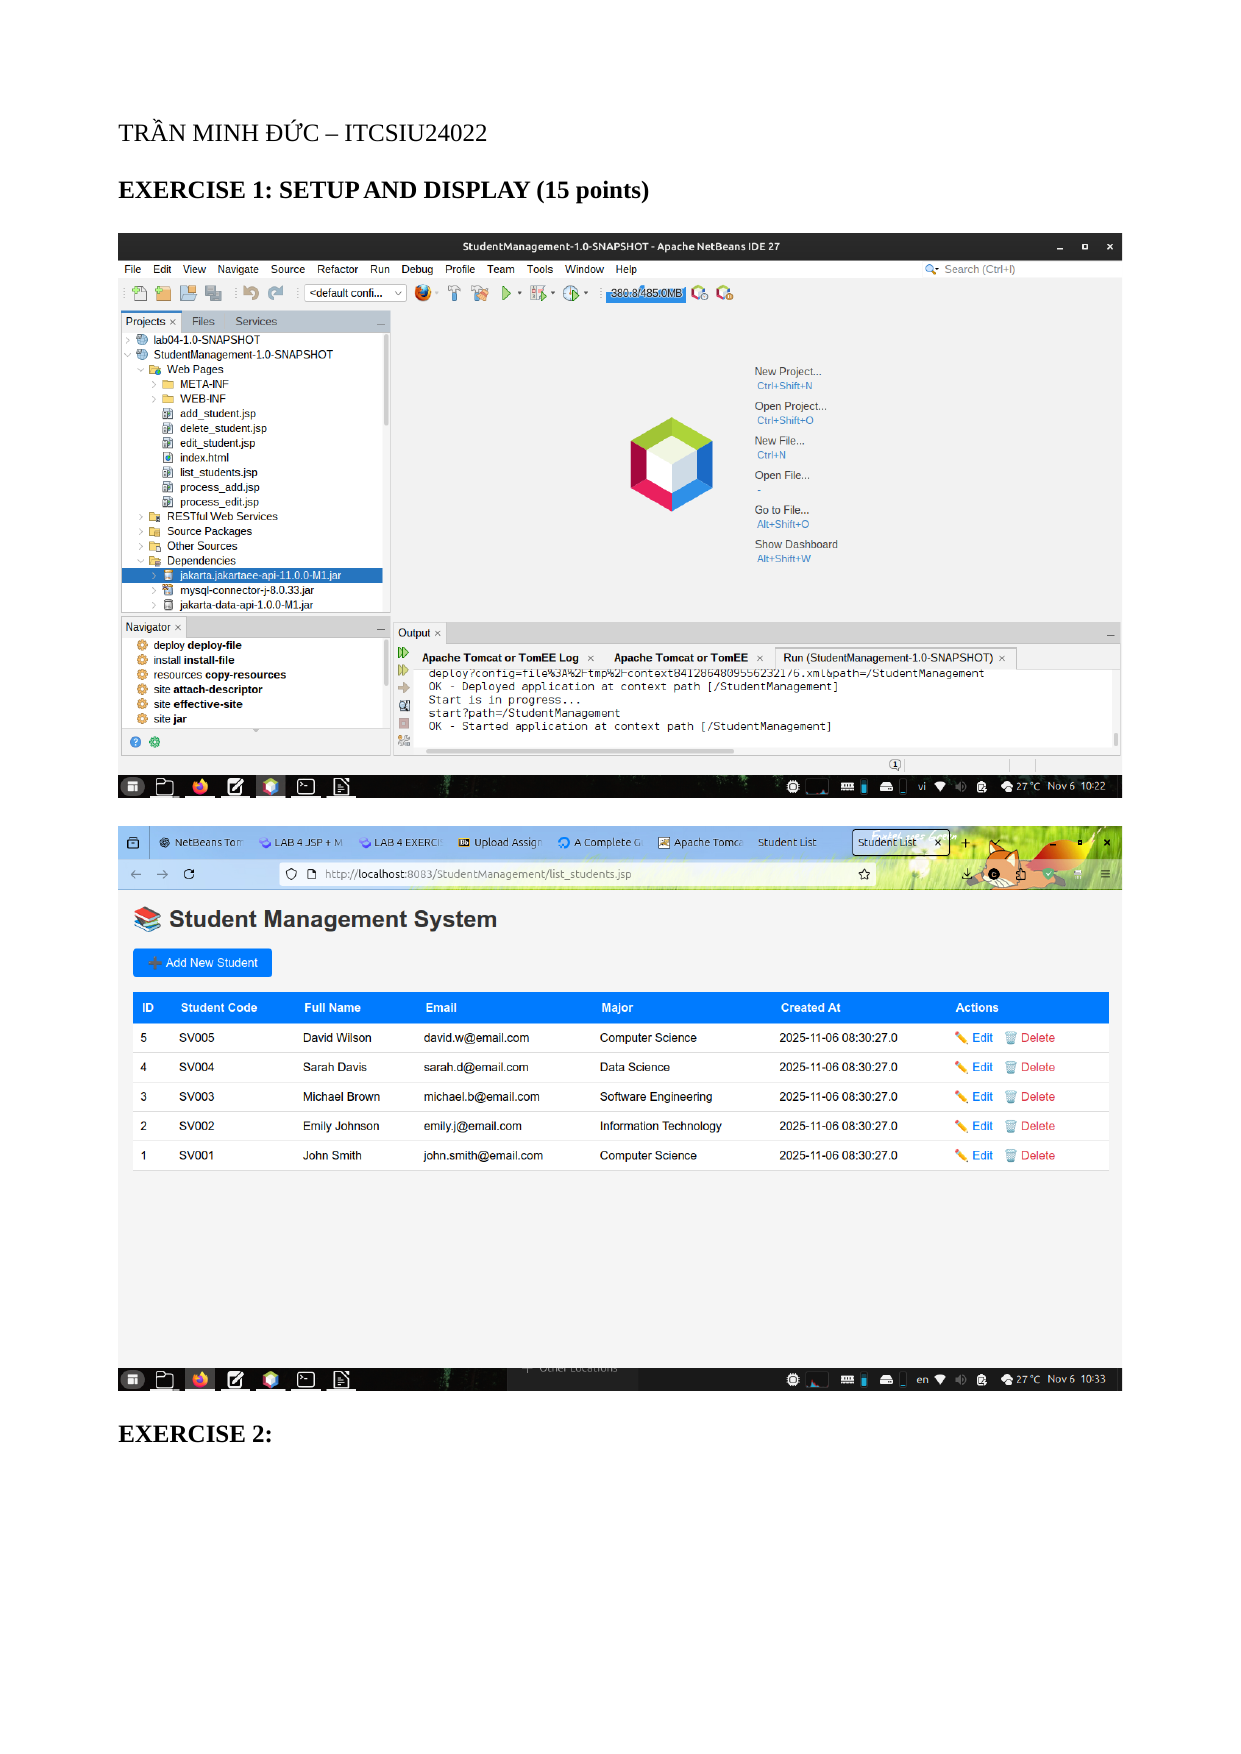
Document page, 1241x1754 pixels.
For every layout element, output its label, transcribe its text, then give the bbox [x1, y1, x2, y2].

picture [118, 233, 1123, 798]
text EXERCISE 1: SETUP AND DISPLAY (15 points) [118, 176, 1122, 204]
text EXERCISE 2: [118, 1419, 1122, 1448]
text TRẦN MINH ĐỨC – ITCSIU24022 [118, 118, 1122, 147]
picture [118, 826, 1123, 1391]
